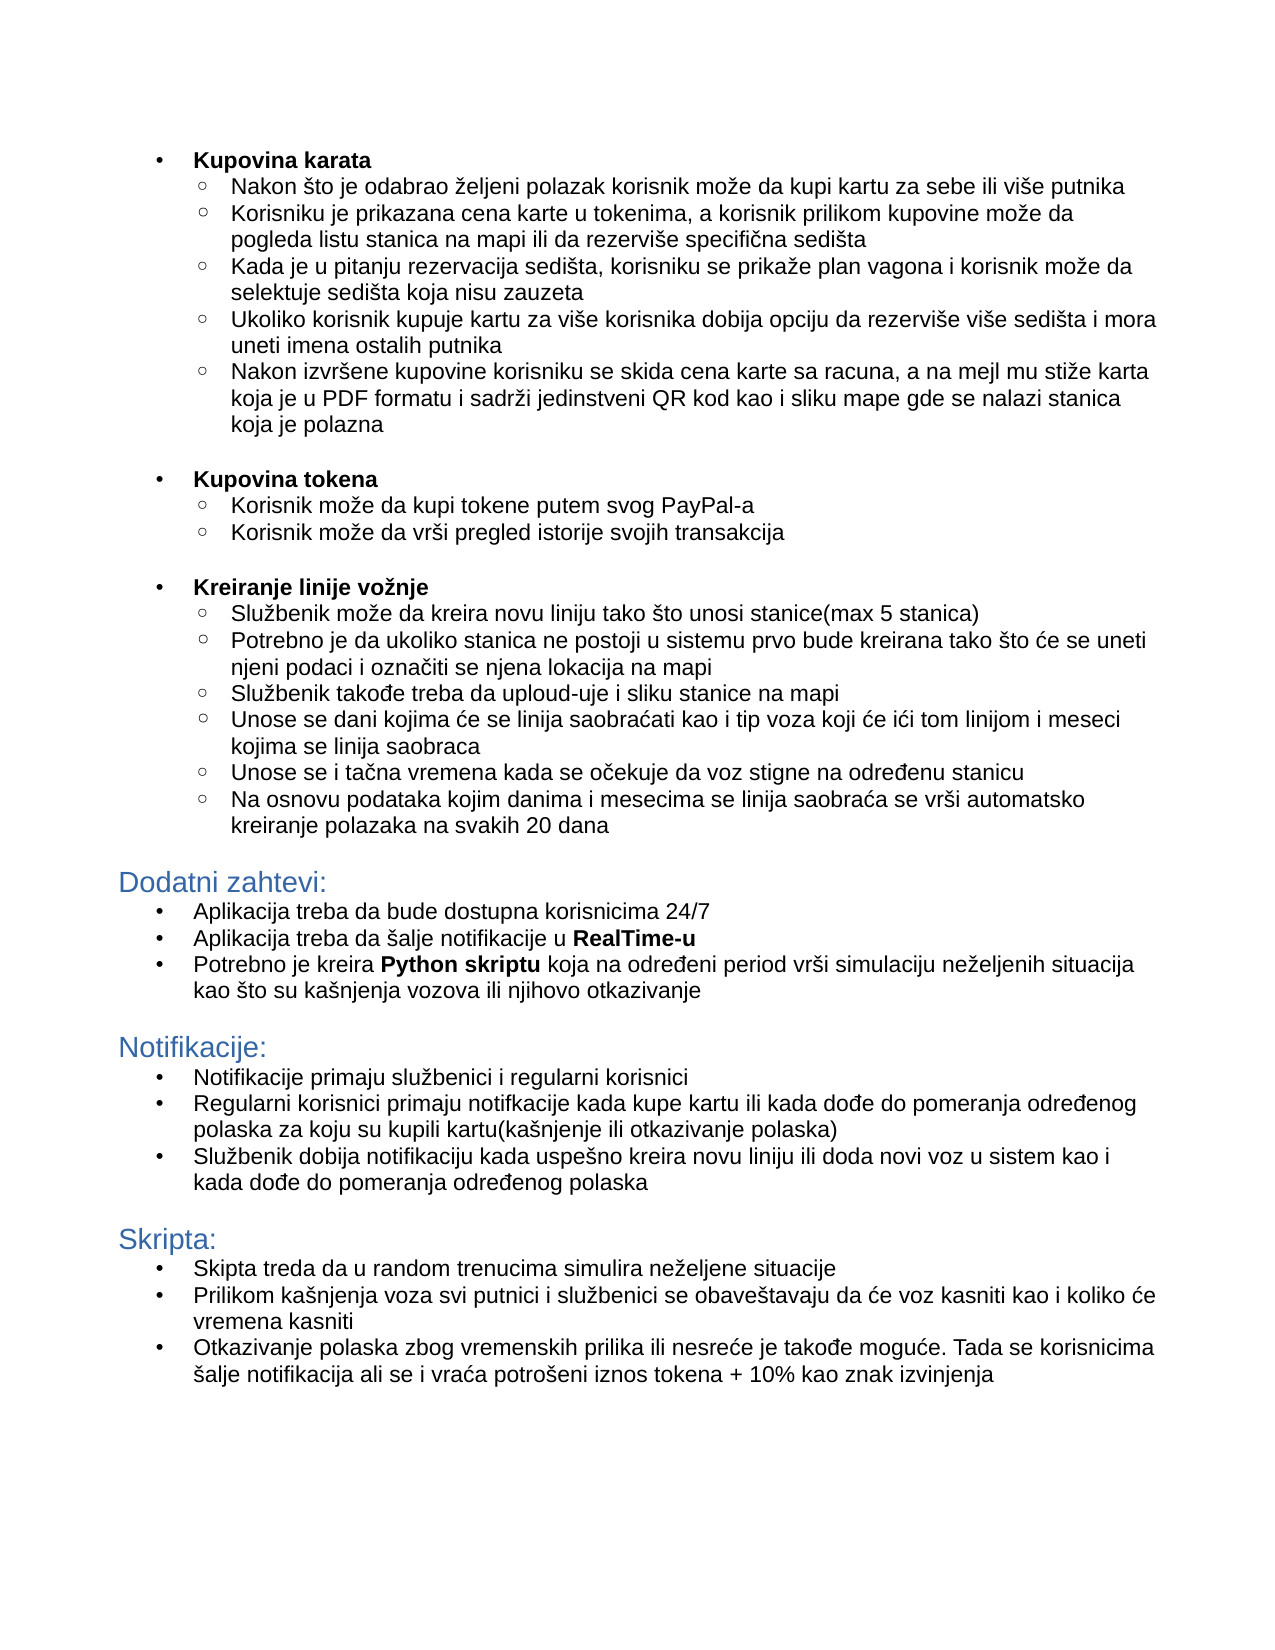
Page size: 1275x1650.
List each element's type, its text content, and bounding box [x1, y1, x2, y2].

list Službenik može da kreira novu liniju tako što unosi stanice(max 5 stanica) [193, 600, 1157, 627]
list Potrebno je da ukoliko stanica ne postoji u sistemu prvo bude kreirana tako što će se uneti njeni podaci i označiti se njena lokacija na mapi [193, 627, 1157, 680]
list Unose se dani kojima će se linija saobraćati kao i tip voza koji će ići tom linijom i meseci kojima se linija saobraca [193, 706, 1157, 759]
list Službenik takođe treba da uploud-uje i sliku stanice na mapi [193, 680, 1157, 706]
list Nakon što je odabrao željeni polazak korisnik može da kupi kartu za sebe ili više putnika [193, 173, 1157, 199]
list Skipta treda da u random trenucima simulira neželjene situacije [156, 1255, 1157, 1282]
text Dodatni zahtevi: [118, 865, 1157, 898]
list Korisnik može da kupi tokene putem svog PayPal-a [193, 492, 1157, 519]
list Kupovina karata [156, 147, 1157, 173]
list Kupovina tokena [156, 466, 1157, 492]
list Aplikacija treba da bude dostupna korisnicima 24/7 [156, 898, 1157, 925]
list Aplikacija treba da šalje notifikacije u RealTime-u [156, 925, 1157, 951]
list Regularni korisnici primaju notifkacije kada kupe kartu ili kada dođe do pomeranja određenog polaska za koju su kupili kartu(kašnjenje ili otkazivanje polaska) [156, 1090, 1157, 1143]
list Kada je u pitanju rezervacija sedišta, korisniku se prikaže plan vagona i korisnik može da selektuje sedišta koja nisu zauzeta [193, 253, 1157, 306]
list Korisnik može da vrši pregled istorije svojih transakcija [193, 519, 1157, 545]
list Nakon izvršene kupovine korisniku se skida cena karte sa racuna, a na mejl mu stiže karta koja je u PDF formatu i sadrži jedinstveni QR kod kao i sliku mape gde se nalazi stanica koja je polazna [193, 358, 1157, 437]
text Notifikacije: [118, 1030, 1157, 1064]
list Na osnovu podataka kojim danima i mesecima se linija saobraća se vrši automatsko kreiranje polazaka na svakih 20 dana [193, 786, 1157, 838]
list Unose se i tačna vremena kada se očekuje da voz stigne na određenu stanicu [193, 759, 1157, 786]
list Kreiranje linije vožnje [156, 574, 1157, 600]
list Službenik dobija notifikaciju kada uspešno kreira novu liniju ili doda novi voz u sistem kao i kada dođe do pomeranja određenog polaska [156, 1143, 1157, 1195]
list Potrebno je kreira Python skriptu koja na određeni period vrši simulaciju neželjenih situacija kao što su kašnjenja vozova ili njihovo otkazivanje [156, 951, 1157, 1004]
list Korisniku je prikazana cena karte u tokenima, a korisnik prilikom kupovine može da pogleda listu stanica na mapi ili da rezerviše specifična sedišta [193, 199, 1157, 253]
list Otkazivanje polaska zbog vremenskih prilika ili nesreće je takođe moguće. Tada se korisnicima šalje notifikacija ali se i vraća potrošeni iznos tokena + 10% kao znak izvinjenja [156, 1334, 1157, 1387]
text Skripta: [118, 1222, 1157, 1255]
list Notifikacije primaju službenici i regularni korisnici [156, 1064, 1157, 1090]
list Prilikom kašnjenja voza svi putnici i službenici se obaveštavaju da će voz kasniti kao i koliko će vremena kasniti [156, 1282, 1157, 1334]
list Ukoliko korisnik kupuje kartu za više korisnika dobija opciju da rezerviše više sedišta i mora uneti imena ostalih putnika [193, 306, 1157, 358]
